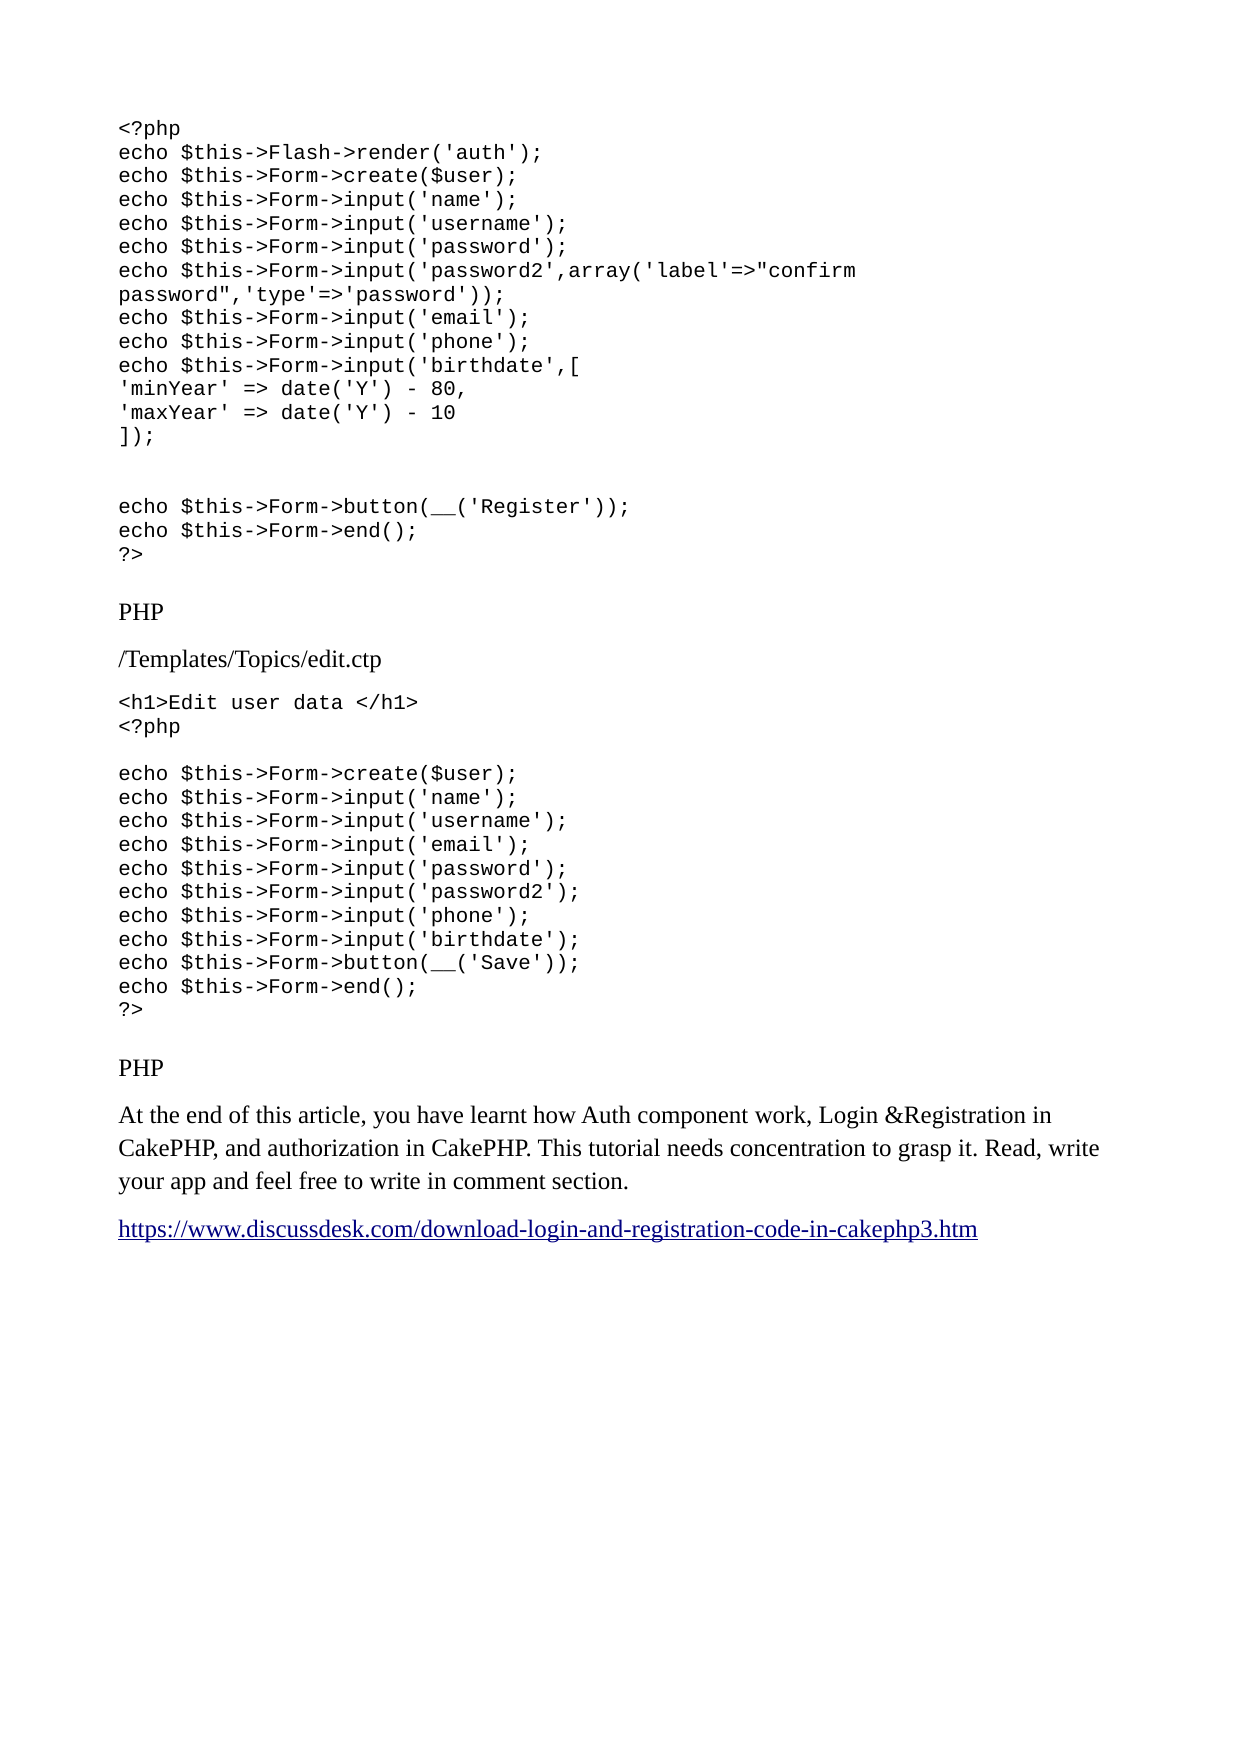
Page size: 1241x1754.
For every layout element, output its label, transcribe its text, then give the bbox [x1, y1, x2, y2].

text echo $this->Form->input('birthdate'); [118, 928, 1122, 952]
text echo $this->Form->input('birthdate',[ [118, 354, 1122, 378]
text echo $this->Form->input('name'); [118, 189, 1122, 213]
text ?> [118, 544, 1122, 567]
text <h1>Edit user data </h1> [118, 692, 1122, 716]
text PHP [118, 597, 1122, 626]
text echo $this->Form->input('password'); [118, 236, 1122, 260]
text echo $this->Form->input('name'); [118, 787, 1122, 810]
text echo $this->Form->button(__('Save')); [118, 952, 1122, 976]
text echo $this->Form->input('password'); [118, 858, 1122, 881]
text echo $this->Form->input('username'); [118, 213, 1122, 236]
text echo $this->Form->input('password2',array('label'=>"confirm password",'type'=>'password')); [118, 260, 1122, 307]
text PHP [118, 1053, 1122, 1081]
text https://www.discussdesk.com/download-login-and-registration-code-in-cakephp3.htm [118, 1214, 1122, 1243]
text echo $this->Form->input('phone'); [118, 331, 1122, 354]
text echo $this->Form->input('email'); [118, 307, 1122, 331]
text ]); [118, 426, 1122, 449]
text echo $this->Form->input('email'); [118, 834, 1122, 858]
text <?php [118, 118, 1122, 142]
text echo $this->Form->end(); [118, 976, 1122, 999]
text ?> [118, 999, 1122, 1023]
text 'minYear' => date('Y') - 80, [118, 378, 1122, 402]
text 'maxYear' => date('Y') - 10 [118, 402, 1122, 426]
text echo $this->Flash->render('auth'); [118, 142, 1122, 165]
text echo $this->Form->create($user); [118, 165, 1122, 189]
text echo $this->Form->input('password2'); [118, 881, 1122, 905]
text echo $this->Form->input('username'); [118, 810, 1122, 834]
text echo $this->Form->input('phone'); [118, 905, 1122, 928]
text /Templates/Topics/edit.ctp [118, 644, 1122, 673]
text echo $this->Form->end(); [118, 520, 1122, 544]
text echo $this->Form->create($user); [118, 763, 1122, 787]
text At the end of this article, you have learnt how Auth component work, Login &Registration in CakePHP, and authorization in CakePHP. This tutorial needs concentration to grasp it. Read, write your app and feel free to write in comment section. [118, 1100, 1122, 1195]
text echo $this->Form->button(__('Register')); [118, 496, 1122, 520]
text <?php [118, 716, 1122, 739]
